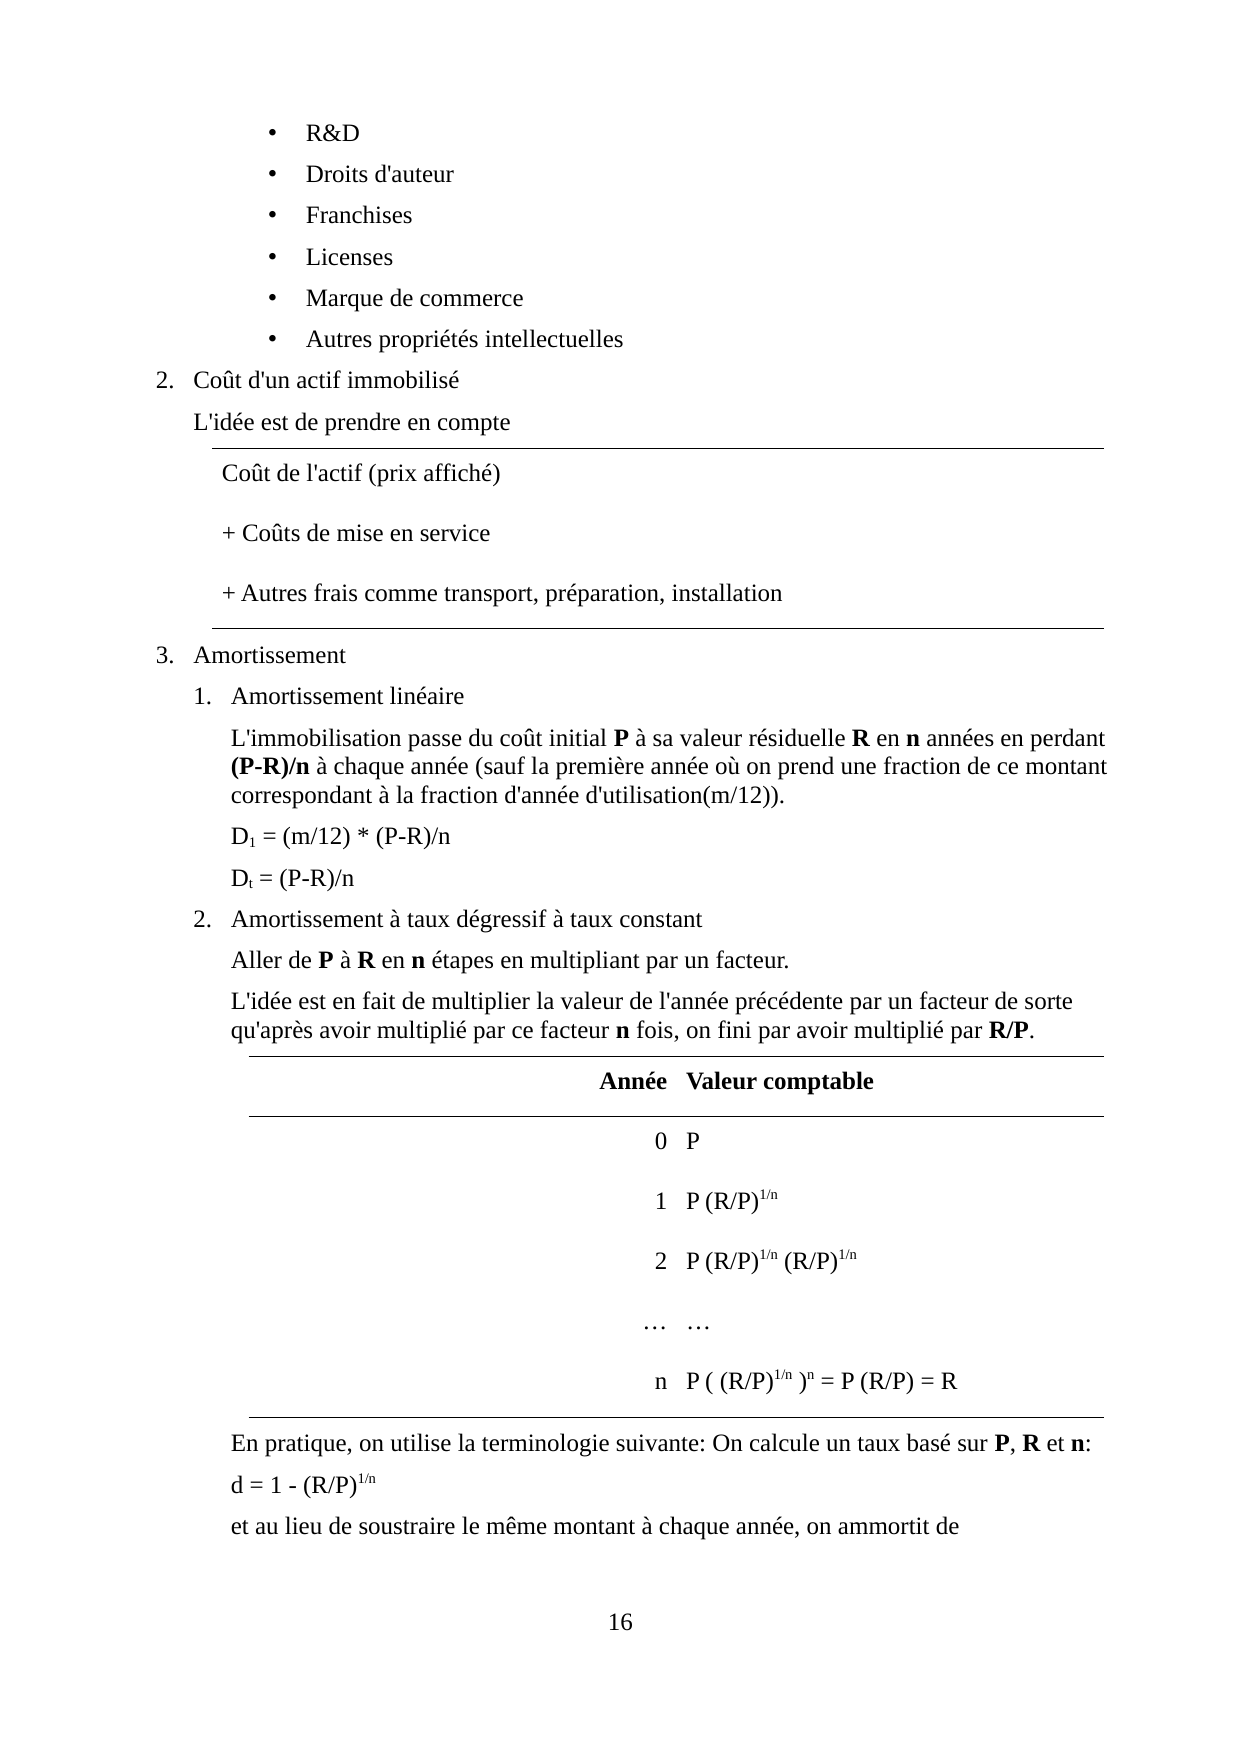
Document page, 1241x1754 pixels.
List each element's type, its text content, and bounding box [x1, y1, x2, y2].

table_cell … [249, 1297, 676, 1357]
table_cell 1 [249, 1177, 676, 1237]
list Franchises [268, 201, 1122, 229]
table_cell n [249, 1357, 676, 1417]
list et au lieu de soustraire le même montant à chaque année, on ammortit de [193, 1511, 1122, 1540]
list Licenses [268, 242, 1122, 271]
list Dt = (P-R)/n [193, 863, 1122, 891]
list D1 = (m/12) * (P-R)/n [193, 821, 1122, 850]
table_cell + Autres frais comme transport, préparation, installation [212, 568, 1103, 628]
table_cell 0 [249, 1117, 676, 1177]
list L'idée est de prendre en compte [156, 407, 1122, 436]
list Amortissement linéaire [193, 681, 1122, 710]
list Droits d'auteur [268, 159, 1122, 188]
table_cell P ( (R/P)1/n )n = P (R/P) = R [676, 1357, 1104, 1417]
list Amortissement [156, 640, 1122, 669]
list Coût d'un actif immobilisé [156, 366, 1122, 394]
list L'idée est en fait de multiplier la valeur de l'année précédente par un facteur de sorte qu'après avoir multiplié par ce facteur n fois, on fini par avoir multiplié par R/P. [193, 986, 1122, 1044]
list Amortissement à taux dégressif à taux constant [193, 904, 1122, 933]
table_cell … [676, 1297, 1104, 1357]
list Autres propriétés intellectuelles [268, 324, 1122, 353]
table_cell P [676, 1117, 1104, 1177]
list d = 1 - (R/P)1/n [193, 1470, 1122, 1498]
table_header Coût de l'actif (prix affiché) [212, 449, 1103, 508]
table_cell 2 [249, 1237, 676, 1297]
list En pratique, on utilise la terminologie suivante: On calcule un taux basé sur P, R et n: [193, 1428, 1122, 1457]
table_header Valeur comptable [676, 1057, 1104, 1116]
table_cell P (R/P)1/n (R/P)1/n [676, 1237, 1104, 1297]
list Marque de commerce [268, 283, 1122, 312]
table_cell P (R/P)1/n [676, 1177, 1104, 1237]
list L'immobilisation passe du coût initial P à sa valeur résiduelle R en n années en perdant (P-R)/n à chaque année (sauf la première année où on prend une fraction de ce montant correspondant à la fraction d'année d'utilisation(m/12)). [193, 723, 1122, 809]
list R&D [268, 118, 1122, 147]
table_header Année [249, 1057, 676, 1116]
table_cell + Coûts de mise en service [212, 508, 1103, 568]
list Aller de P à R en n étapes en multipliant par un facteur. [193, 945, 1122, 974]
